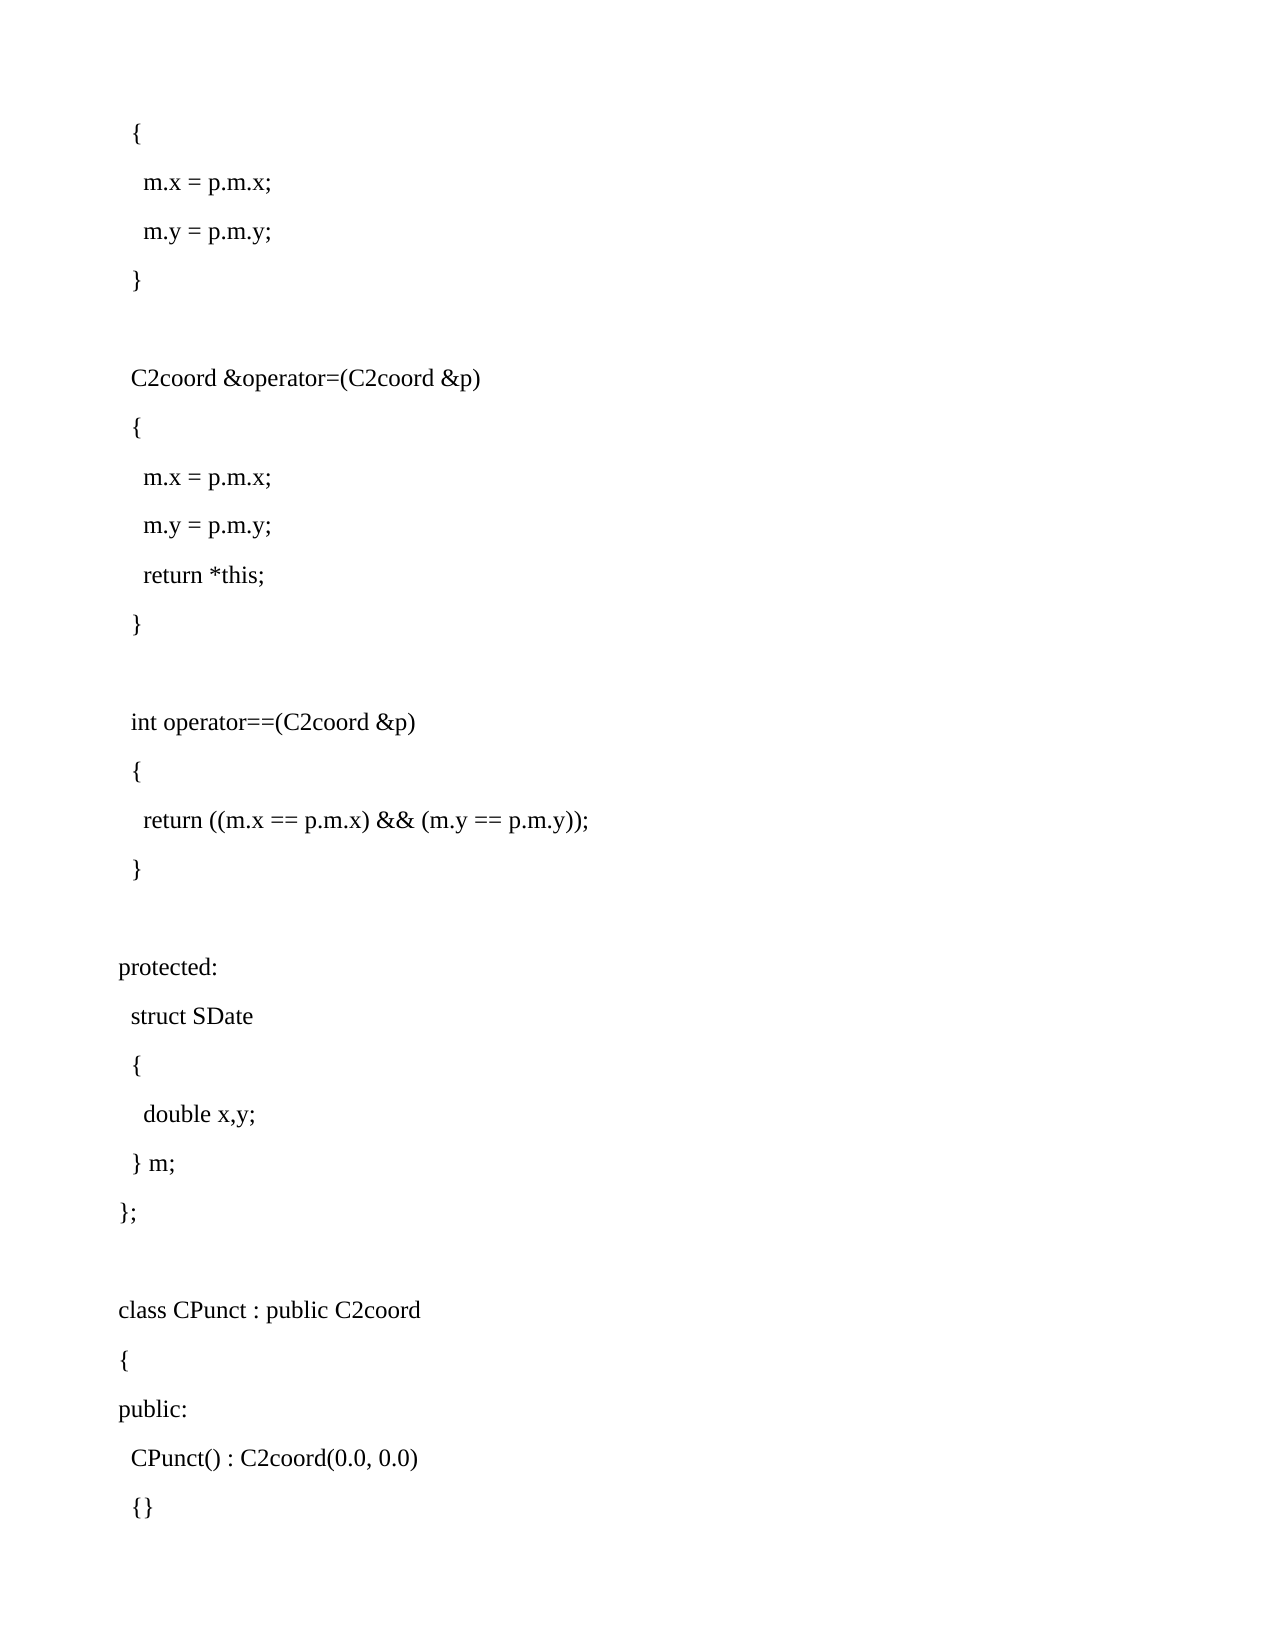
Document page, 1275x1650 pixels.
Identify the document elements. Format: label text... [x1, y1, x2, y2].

text m.x = p.m.x; [118, 167, 1157, 196]
text }; [118, 1197, 1157, 1226]
text return ((m.x == p.m.x) && (m.y == p.m.y)); [118, 805, 1157, 834]
text struct SDate [118, 1001, 1157, 1030]
text {} [118, 1492, 1157, 1521]
text m.y = p.m.y; [118, 216, 1157, 245]
text return *this; [118, 560, 1157, 588]
text { [118, 1345, 1157, 1373]
text } [118, 854, 1157, 883]
text { [118, 118, 1157, 147]
text { [118, 412, 1157, 441]
text m.y = p.m.y; [118, 511, 1157, 539]
text double x,y; [118, 1099, 1157, 1128]
text } [118, 609, 1157, 637]
text { [118, 756, 1157, 785]
text C2coord &operator=(C2coord &p) [118, 363, 1157, 392]
text public: [118, 1394, 1157, 1422]
text CPunct() : C2coord(0.0, 0.0) [118, 1443, 1157, 1472]
text m.x = p.m.x; [118, 462, 1157, 490]
text protected: [118, 952, 1157, 981]
text } m; [118, 1148, 1157, 1177]
text } [118, 265, 1157, 294]
text { [118, 1050, 1157, 1079]
text class CPunct : public C2coord [118, 1296, 1157, 1324]
text int operator==(C2coord &p) [118, 707, 1157, 736]
